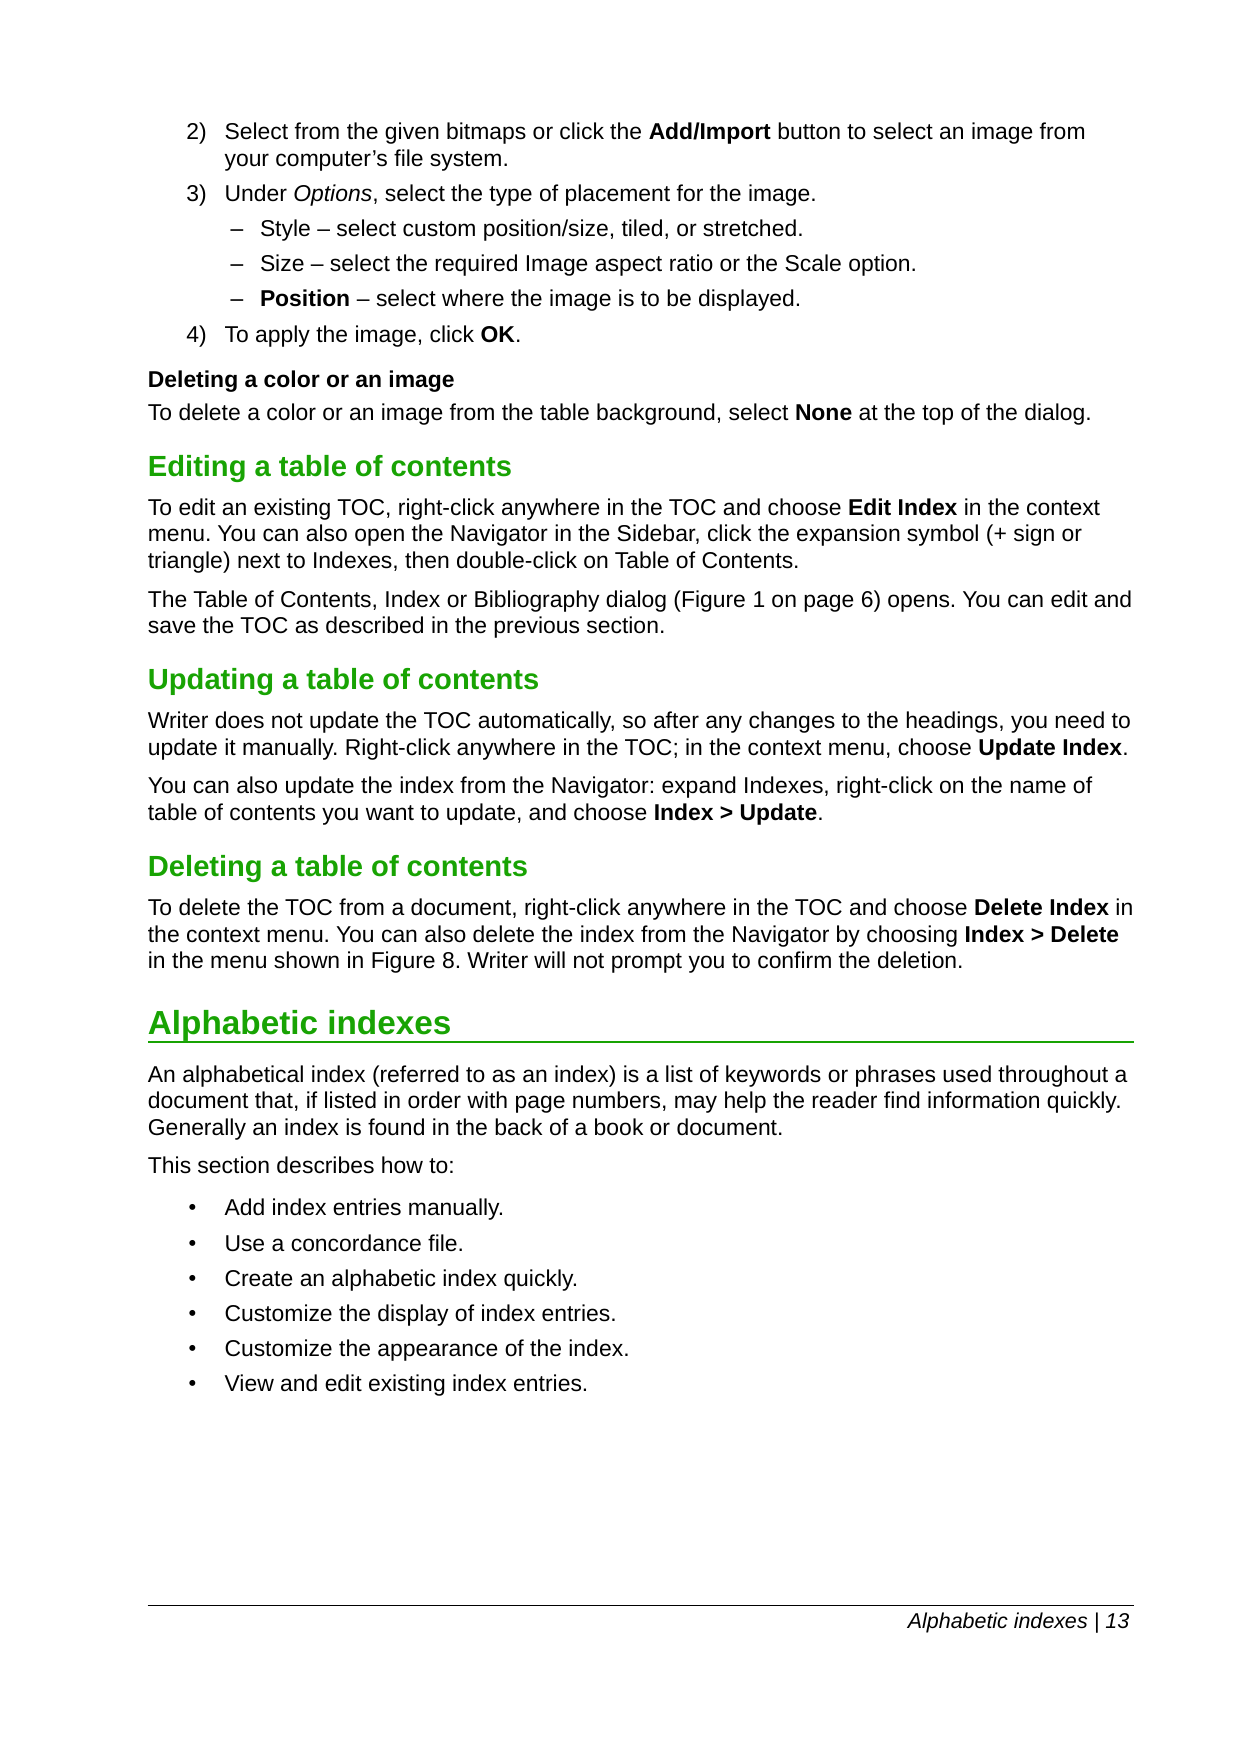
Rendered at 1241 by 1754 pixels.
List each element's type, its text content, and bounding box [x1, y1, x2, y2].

list To apply the image, click OK. [207, 321, 1134, 347]
list Under Options, select the type of placement for the image. [207, 180, 1134, 206]
list Create an alphabetic index quickly. [185, 1262, 1134, 1291]
subtitle Alphabetic indexes [148, 1003, 1134, 1041]
text To delete the TOC from a document, right-click anywhere in the TOC and choose Delete Index in the context menu. You can also delete the index from the Navigator by choosing Index > Delete in the menu shown in Figure 8. Writer will not prompt you to confirm the deletion. [148, 894, 1134, 973]
subtitle Deleting a table of contents [148, 849, 1134, 882]
text You can also update the index from the Navigator: expand Indexes, right-click on the name of table of contents you want to update, and choose Index > Update. [148, 772, 1134, 825]
list View and edit existing index entries. [185, 1367, 1134, 1399]
list Use a concordance file. [185, 1227, 1134, 1256]
list Add index entries manually. [185, 1191, 1134, 1221]
subtitle Editing a table of contents [148, 449, 1134, 482]
list This section describes how to: [148, 1152, 1134, 1179]
list Select from the given bitmaps or click the Add/Import button to select an image from your computer’s file system. [207, 118, 1134, 171]
list Size – select the required Image aspect ratio or the Scale option. [230, 250, 1134, 276]
list The Table of Contents, Index or Bibliography dialog (Figure 1 on page 6) opens. You can edit and save the TOC as described in the previous section. [148, 586, 1134, 638]
list To delete a color or an image from the table background, select None at the top of the dialog. [148, 399, 1134, 425]
subtitle Deleting a color or an image [148, 366, 1134, 393]
subtitle Updating a table of contents [148, 662, 1134, 696]
list To edit an existing TOC, right-click anywhere in the TOC and choose Edit Index in the context menu. You can also open the Navigator in the Sidebar, click the expansion symbol (+ sign or triangle) next to Indexes, then double-click on Table of Contents. [148, 494, 1134, 573]
list Style – select custom position/size, tiled, or stretched. [230, 215, 1134, 241]
text An alphabetical index (referred to as an index) is a list of keywords or phrases used throughout a document that, if listed in order with page numbers, may help the reader find information quickly. Generally an index is found in the back of a book or document. [148, 1061, 1134, 1140]
list Customize the appearance of the index. [185, 1332, 1134, 1361]
text Writer does not update the TOC automatically, so after any changes to the headings, you need to update it manually. Right-click anywhere in the TOC; in the context menu, choose Update Index. [148, 707, 1134, 760]
list Customize the display of index entries. [185, 1297, 1134, 1326]
list Position – select where the image is to be displayed. [230, 285, 1134, 312]
